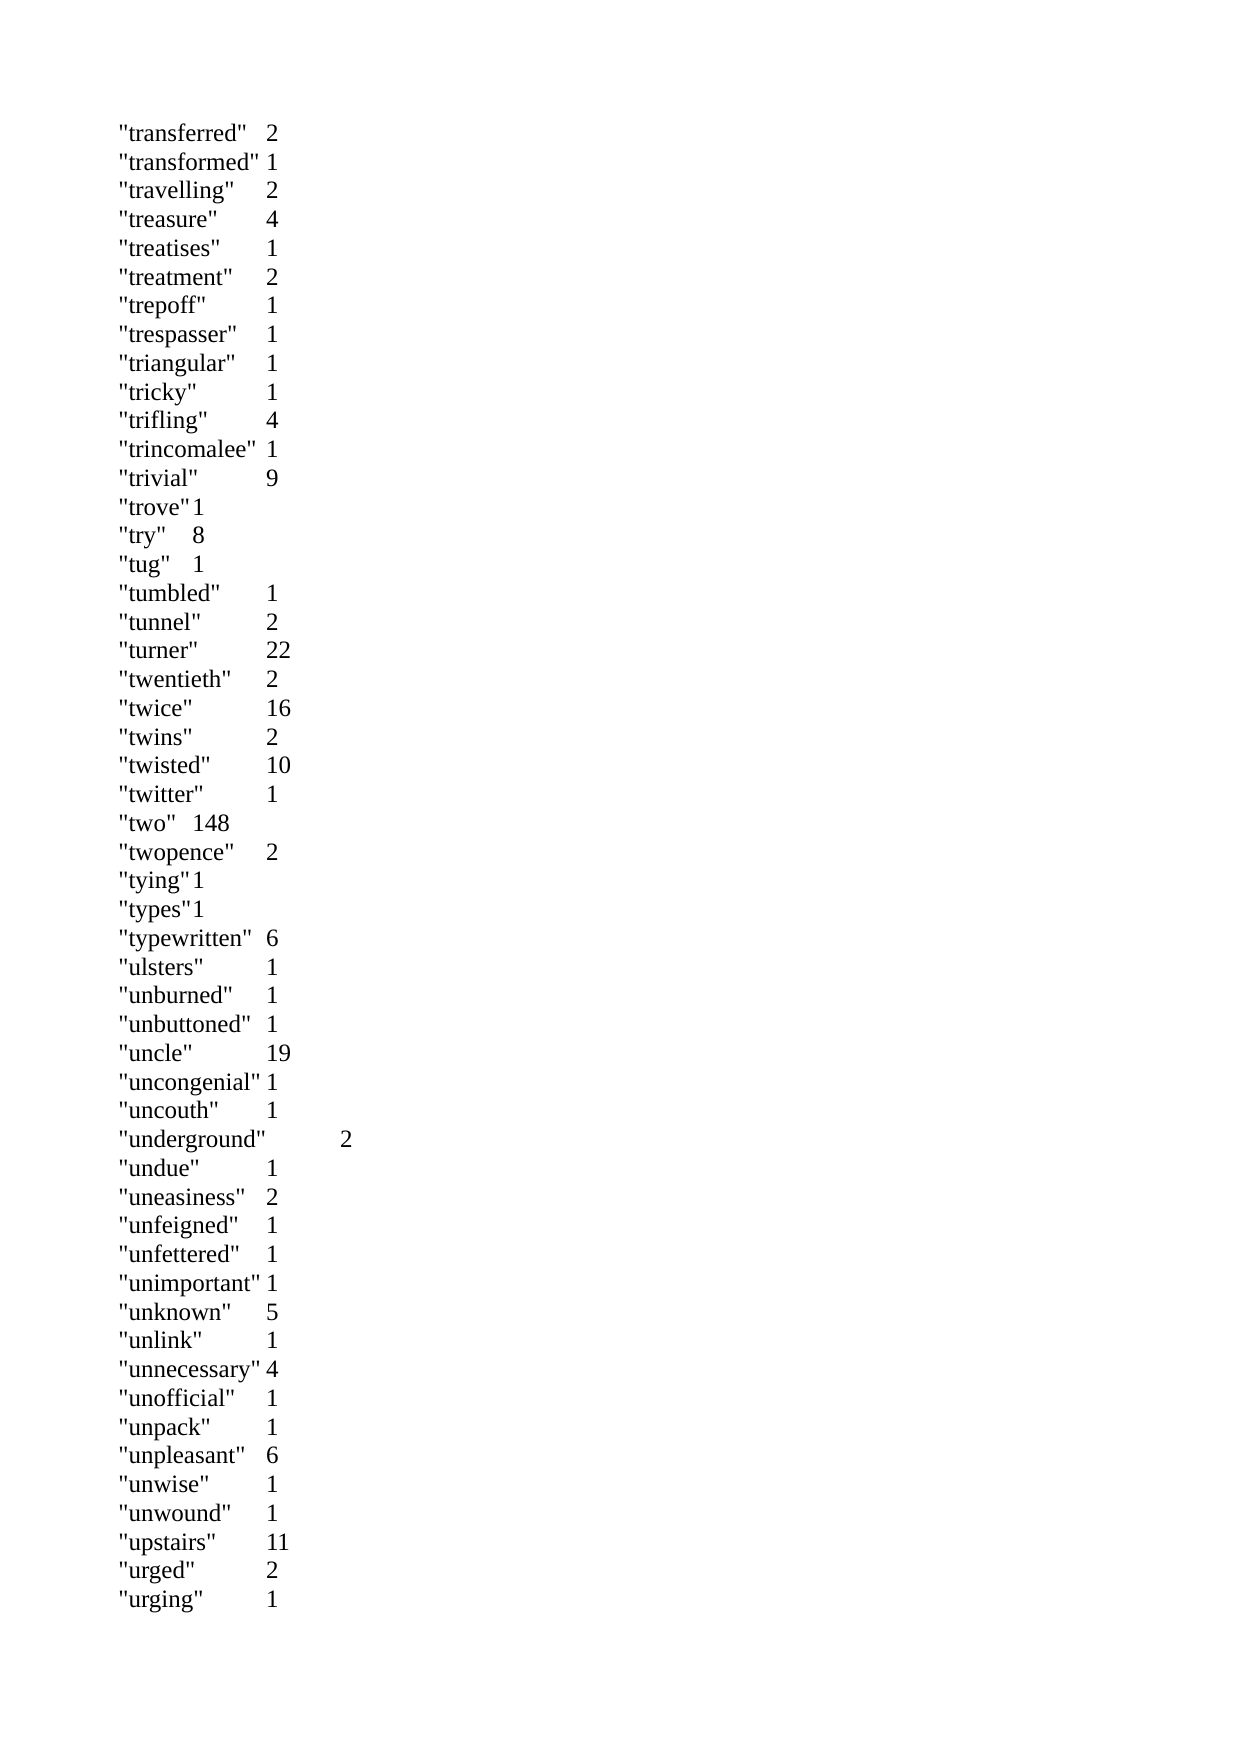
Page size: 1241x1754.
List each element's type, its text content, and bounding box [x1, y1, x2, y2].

text "twopence" 2 [118, 837, 1122, 866]
text "uneasiness" 2 [118, 1182, 1122, 1211]
text "trincomalee" 1 [118, 434, 1122, 463]
text "unnecessary" 4 [118, 1354, 1122, 1383]
text "tumbled" 1 [118, 578, 1122, 607]
text "ulsters" 1 [118, 952, 1122, 981]
text "tricky" 1 [118, 377, 1122, 406]
text "trepoff" 1 [118, 291, 1122, 319]
text "try" 8 [118, 521, 1122, 549]
text "treatises" 1 [118, 233, 1122, 262]
text "unpleasant" 6 [118, 1441, 1122, 1469]
text "transformed" 1 [118, 147, 1122, 176]
text "transferred" 2 [118, 118, 1122, 147]
text "trifling" 4 [118, 406, 1122, 434]
text "unburned" 1 [118, 981, 1122, 1009]
text "tying" 1 [118, 866, 1122, 894]
text "urging" 1 [118, 1584, 1122, 1613]
text "typewritten" 6 [118, 923, 1122, 952]
text "types" 1 [118, 894, 1122, 923]
text "treasure" 4 [118, 204, 1122, 233]
text "uncle" 19 [118, 1038, 1122, 1067]
text "twins" 2 [118, 722, 1122, 751]
text "unofficial" 1 [118, 1383, 1122, 1412]
text "treatment" 2 [118, 262, 1122, 291]
text "tunnel" 2 [118, 607, 1122, 636]
text "undue" 1 [118, 1153, 1122, 1182]
text "trivial" 9 [118, 463, 1122, 492]
text "unfeigned" 1 [118, 1211, 1122, 1239]
text "twice" 16 [118, 693, 1122, 722]
text "uncouth" 1 [118, 1096, 1122, 1124]
text "twentieth" 2 [118, 664, 1122, 693]
text "trespasser" 1 [118, 319, 1122, 348]
text "unbuttoned" 1 [118, 1009, 1122, 1038]
text "underground" 2 [118, 1124, 1122, 1153]
text "twitter" 1 [118, 779, 1122, 808]
text "unwound" 1 [118, 1498, 1122, 1527]
text "unpack" 1 [118, 1412, 1122, 1441]
text "unlink" 1 [118, 1326, 1122, 1354]
text "urged" 2 [118, 1556, 1122, 1584]
text "trove" 1 [118, 492, 1122, 521]
text "unimportant" 1 [118, 1268, 1122, 1297]
text "turner" 22 [118, 636, 1122, 664]
text "two" 148 [118, 808, 1122, 837]
text "travelling" 2 [118, 176, 1122, 204]
text "unfettered" 1 [118, 1239, 1122, 1268]
text "unwise" 1 [118, 1469, 1122, 1498]
text "upstairs" 11 [118, 1527, 1122, 1556]
text "uncongenial" 1 [118, 1067, 1122, 1096]
text "unknown" 5 [118, 1297, 1122, 1326]
text "tug" 1 [118, 549, 1122, 578]
text "twisted" 10 [118, 751, 1122, 779]
text "triangular" 1 [118, 348, 1122, 377]
